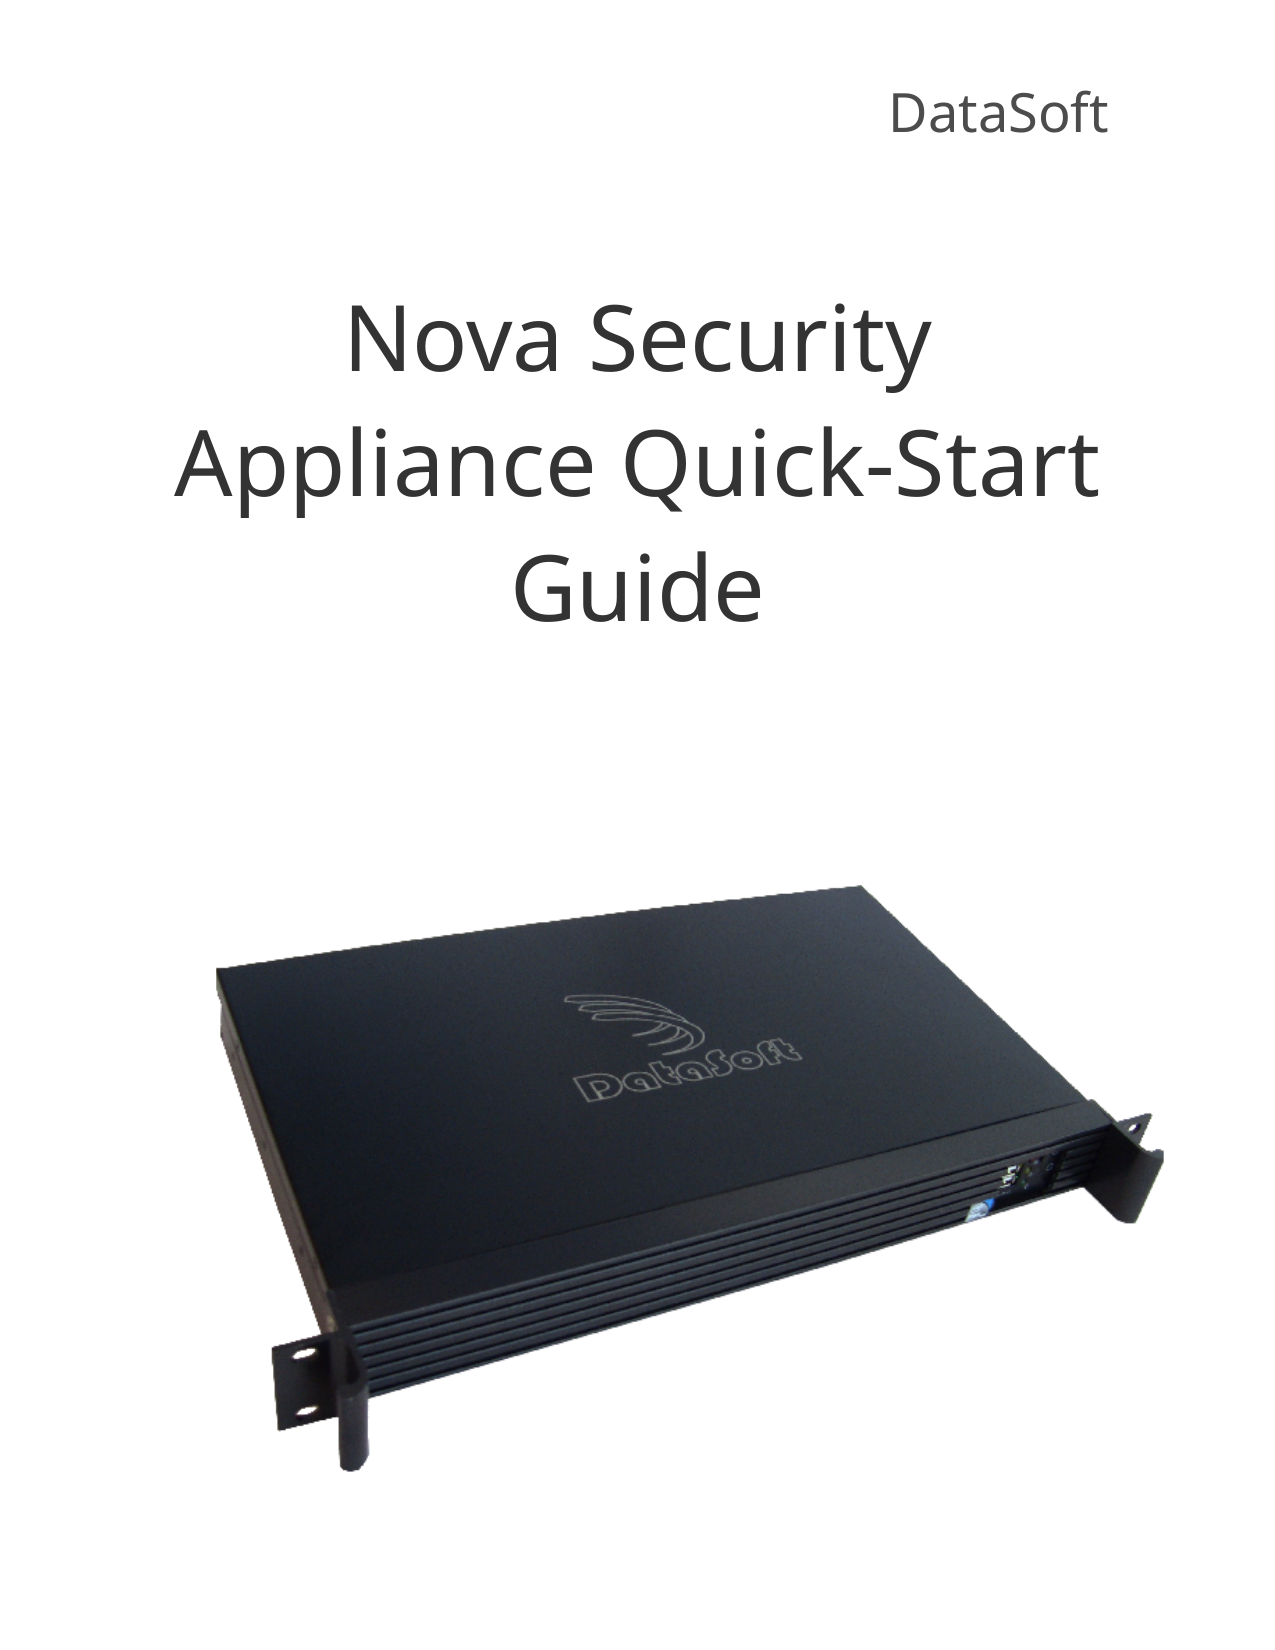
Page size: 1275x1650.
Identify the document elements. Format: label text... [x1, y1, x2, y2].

text DataSoft [150, 75, 1125, 149]
picture [215, 885, 1164, 1516]
text Nova Security Appliance Quick-Start Guide [150, 274, 1125, 648]
